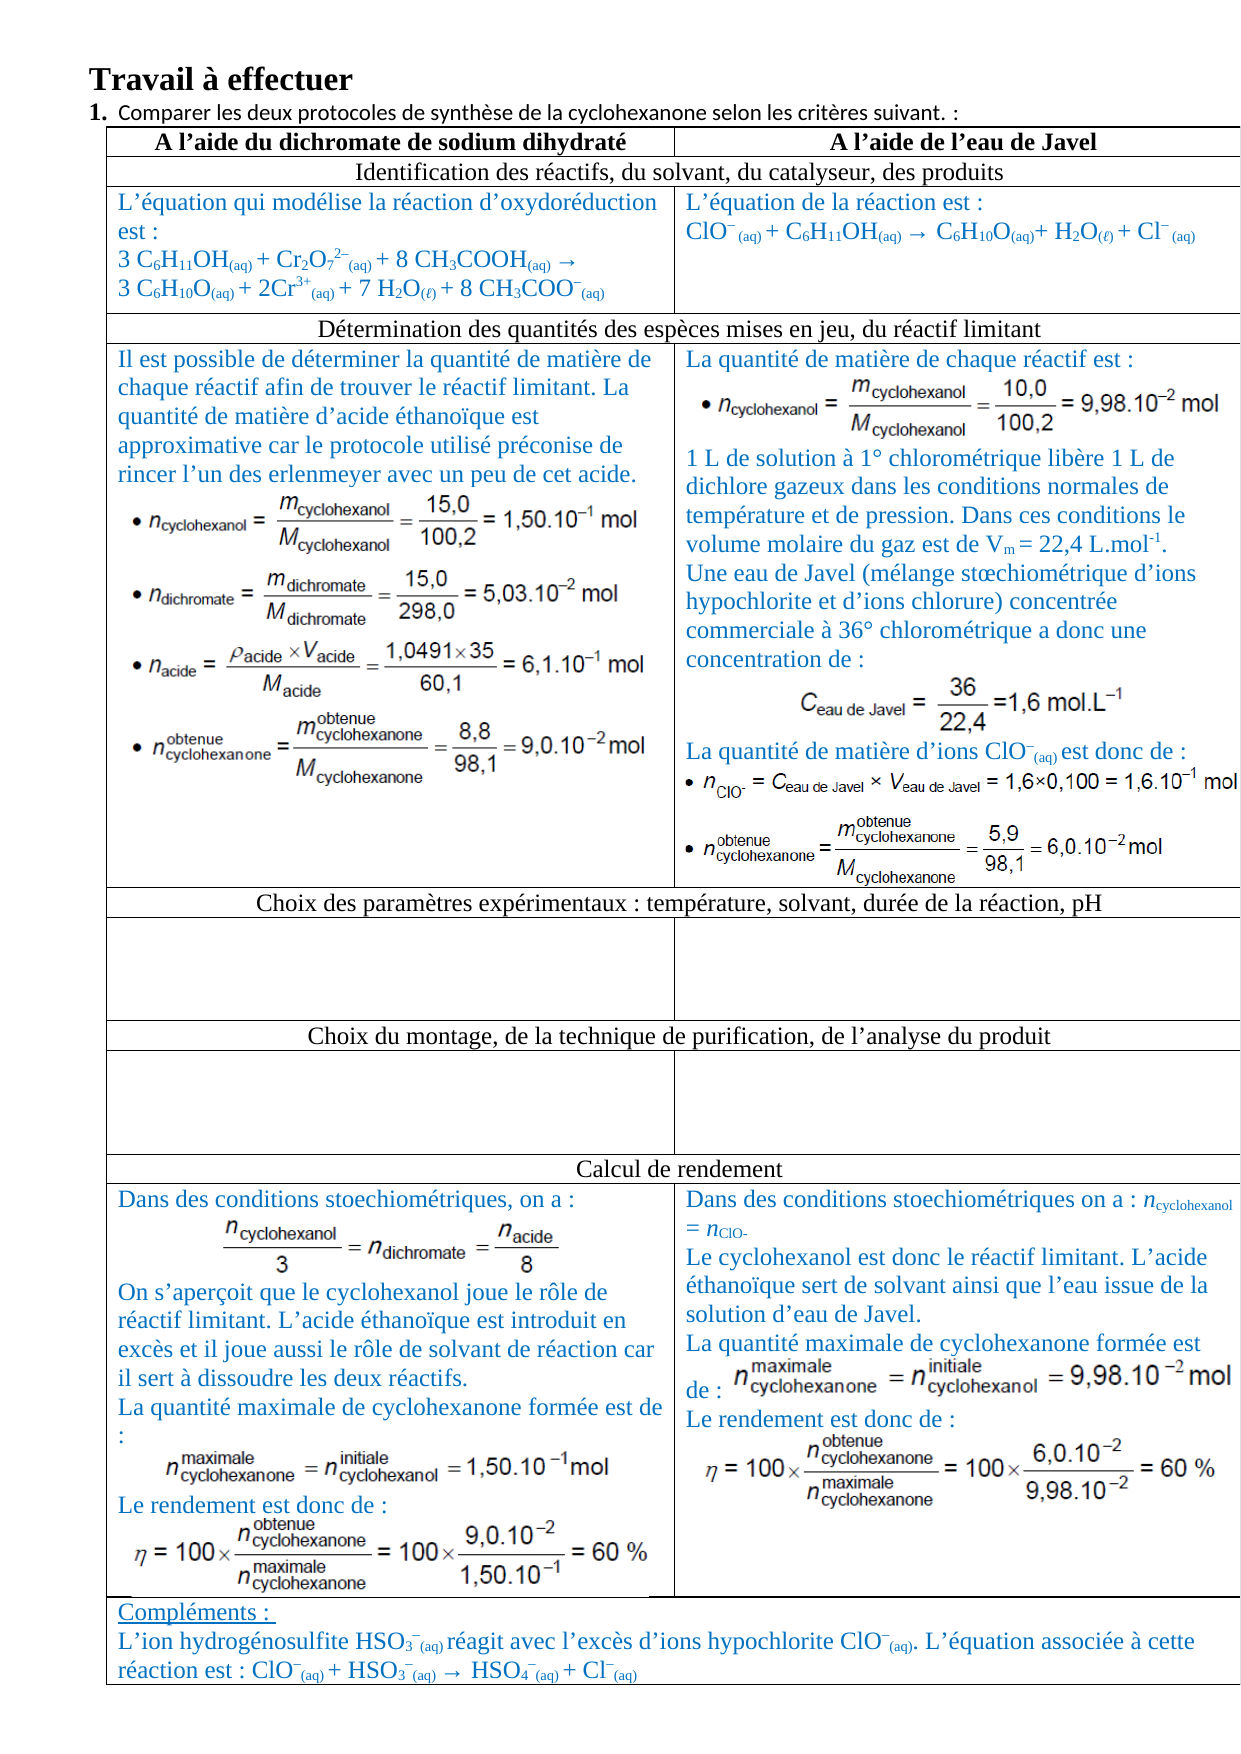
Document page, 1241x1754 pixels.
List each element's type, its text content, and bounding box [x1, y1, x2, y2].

table_cell Identification des réactifs, du solvant, du catalyseur, des produits [107, 157, 1240, 186]
table_cell Calcul de rendement [107, 1155, 1240, 1183]
table_cell La quantité de matière de chaque réactif est : 1 L de solution à 1° chlorométrique libère 1 L de dichlore gazeux dans les conditions normales de température et de pression. Dans ces conditions le volume molaire du gaz est de Vm = 22,4 L.mol-1. Une eau de Javel (mélange stœchiométrique d’ions hypochlorite et d’ions chlorure) concentrée commerciale à 36° chlorométrique a donc une concentration de : La quantité de matière d’ions ClO–(aq) est donc de : [675, 344, 1240, 887]
table_cell Choix du montage, de la technique de purification, de l’analyse du produit [107, 1021, 1240, 1050]
table_cell [107, 918, 674, 1020]
table_cell Dans des conditions stoechiométriques, on a : On s’aperçoit que le cyclohexanol joue le rôle de réactif limitant. L’acide éthanoïque est introduit en excès et il joue aussi le rôle de solvant de réaction car il sert à dissoudre les deux réactifs. La quantité maximale de cyclohexanone formée est de : Le rendement est donc de : [107, 1184, 674, 1596]
table_cell Détermination des quantités des espèces mises en jeu, du réactif limitant [107, 314, 1240, 343]
table_header A l’aide de l’eau de Javel [675, 128, 1240, 156]
text Travail à effectuer [88, 59, 1166, 97]
table_header A l’aide du dichromate de sodium dihydraté [107, 128, 674, 156]
table_cell Compléments : L’ion hydrogénosulfite HSO3–(aq) réagit avec l’excès d’ions hypochlorite ClO–(aq). L’équation associée à cette réaction est : ClO–(aq) + HSO3–(aq) → HSO4–(aq) + Cl–(aq) [107, 1598, 1240, 1684]
table_cell [675, 1051, 1240, 1153]
table_cell L’équation qui modélise la réaction d’oxydoréduction est : 3 C6H11OH(aq) + Cr2O72–(aq) + 8 CH3COOH(aq) → 3 C6H10O(aq) + 2Cr3+(aq) + 7 H2O(ℓ) + 8 CH3COO–(aq) [107, 187, 674, 313]
table_cell [107, 1051, 674, 1153]
table_cell Dans des conditions stoechiométriques on a : ncyclohexanol = nClO- Le cyclohexanol est donc le réactif limitant. L’acide éthanoïque sert de solvant ainsi que l’eau issue de la solution d’eau de Javel. La quantité maximale de cyclohexanone formée est de : Le rendement est donc de : [675, 1184, 1240, 1596]
table_cell Il est possible de déterminer la quantité de matière de chaque réactif afin de trouver le réactif limitant. La quantité de matière d’acide éthanoïque est approximative car le protocole utilisé préconise de rincer l’un des erlenmeyer avec un peu de cet acide. [107, 344, 674, 887]
table_cell Choix des paramètres expérimentaux : température, solvant, durée de la réaction, pH [107, 888, 1240, 917]
table_cell L’équation de la réaction est : ClO– (aq) + C6H11OH(aq) → C6H10O(aq)+ H2O(ℓ) + Cl– (aq) [675, 187, 1240, 313]
list Comparer les deux protocoles de synthèse de la cyclohexanone selon les critères suivant. : [88, 97, 1181, 126]
table_cell [675, 918, 1240, 1020]
